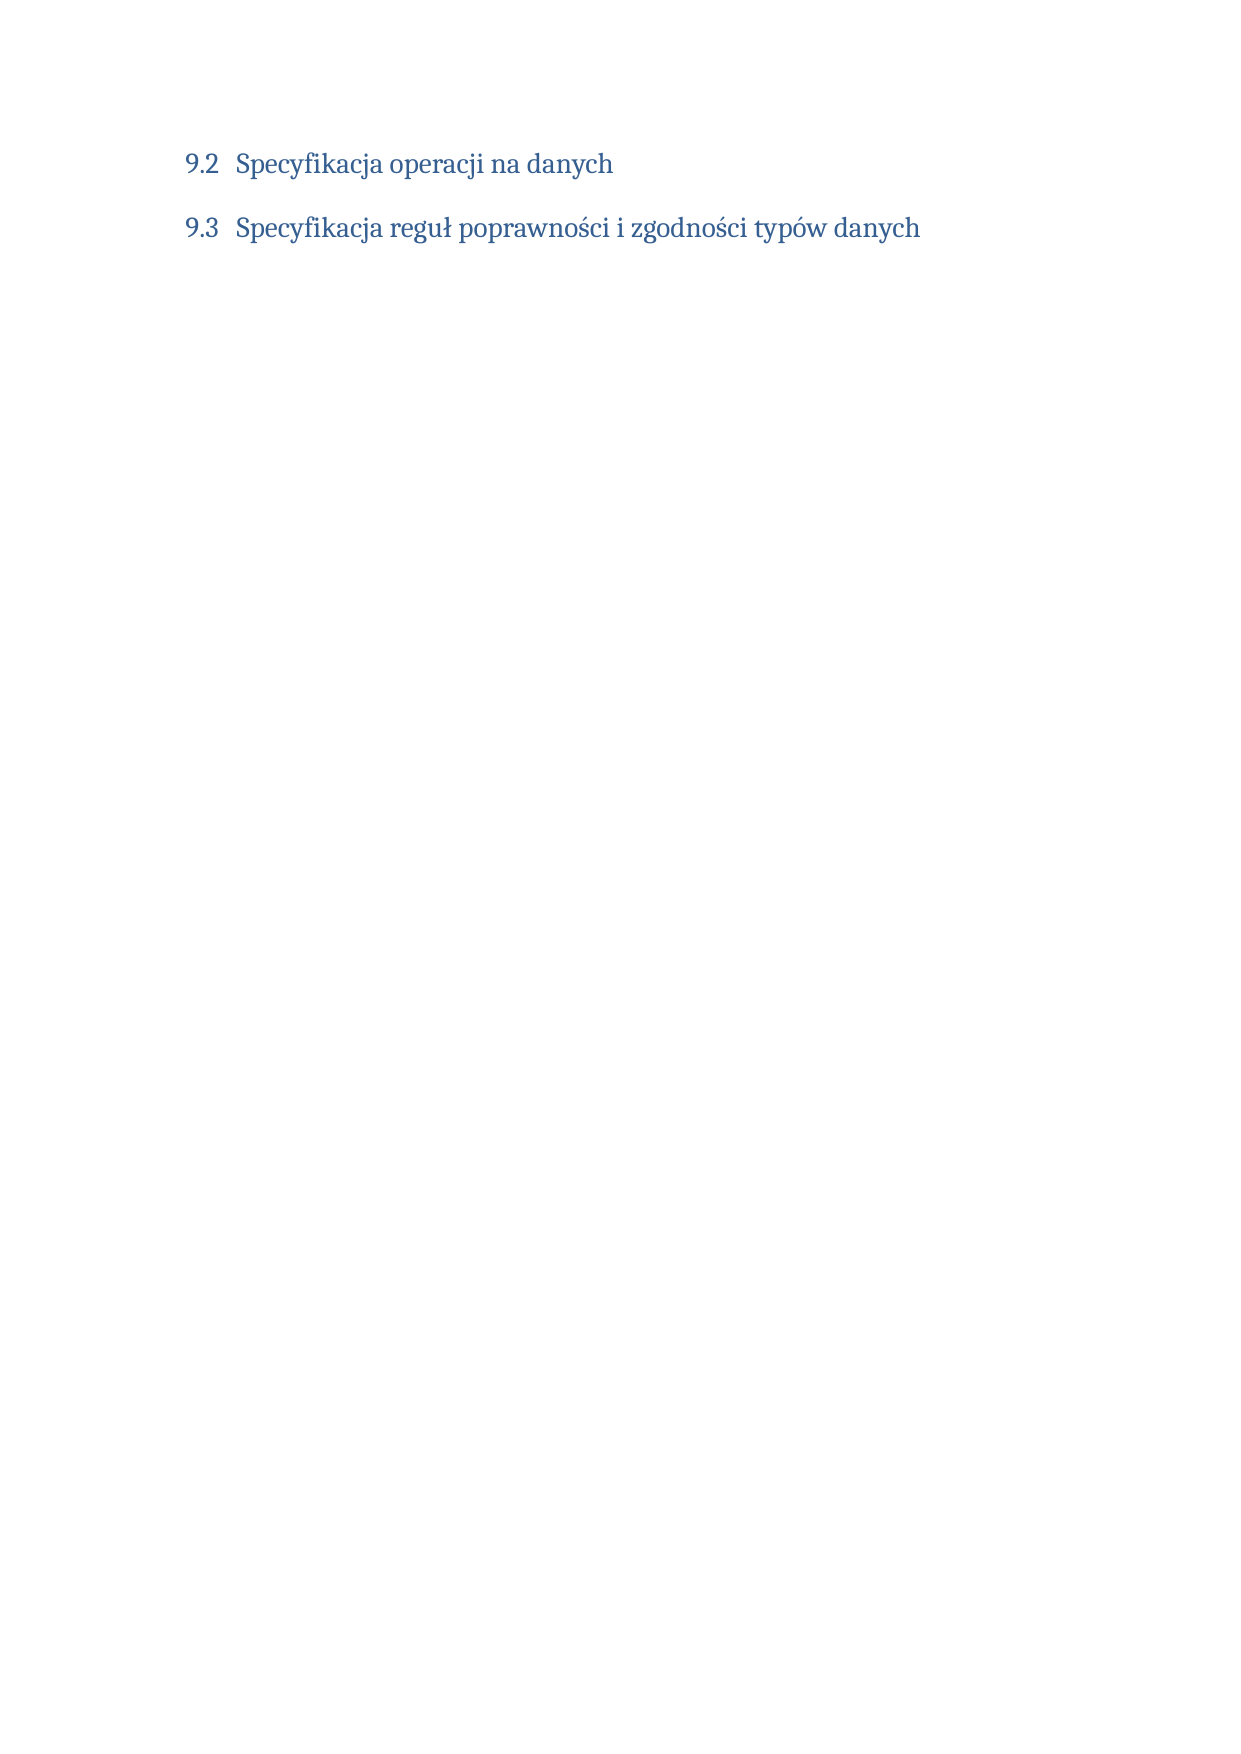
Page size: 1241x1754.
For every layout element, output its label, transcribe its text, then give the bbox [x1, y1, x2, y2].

list Specyfikacja operacji na danych [185, 148, 1093, 181]
list Specyfikacja reguł poprawności i zgodności typów danych [185, 211, 1093, 245]
